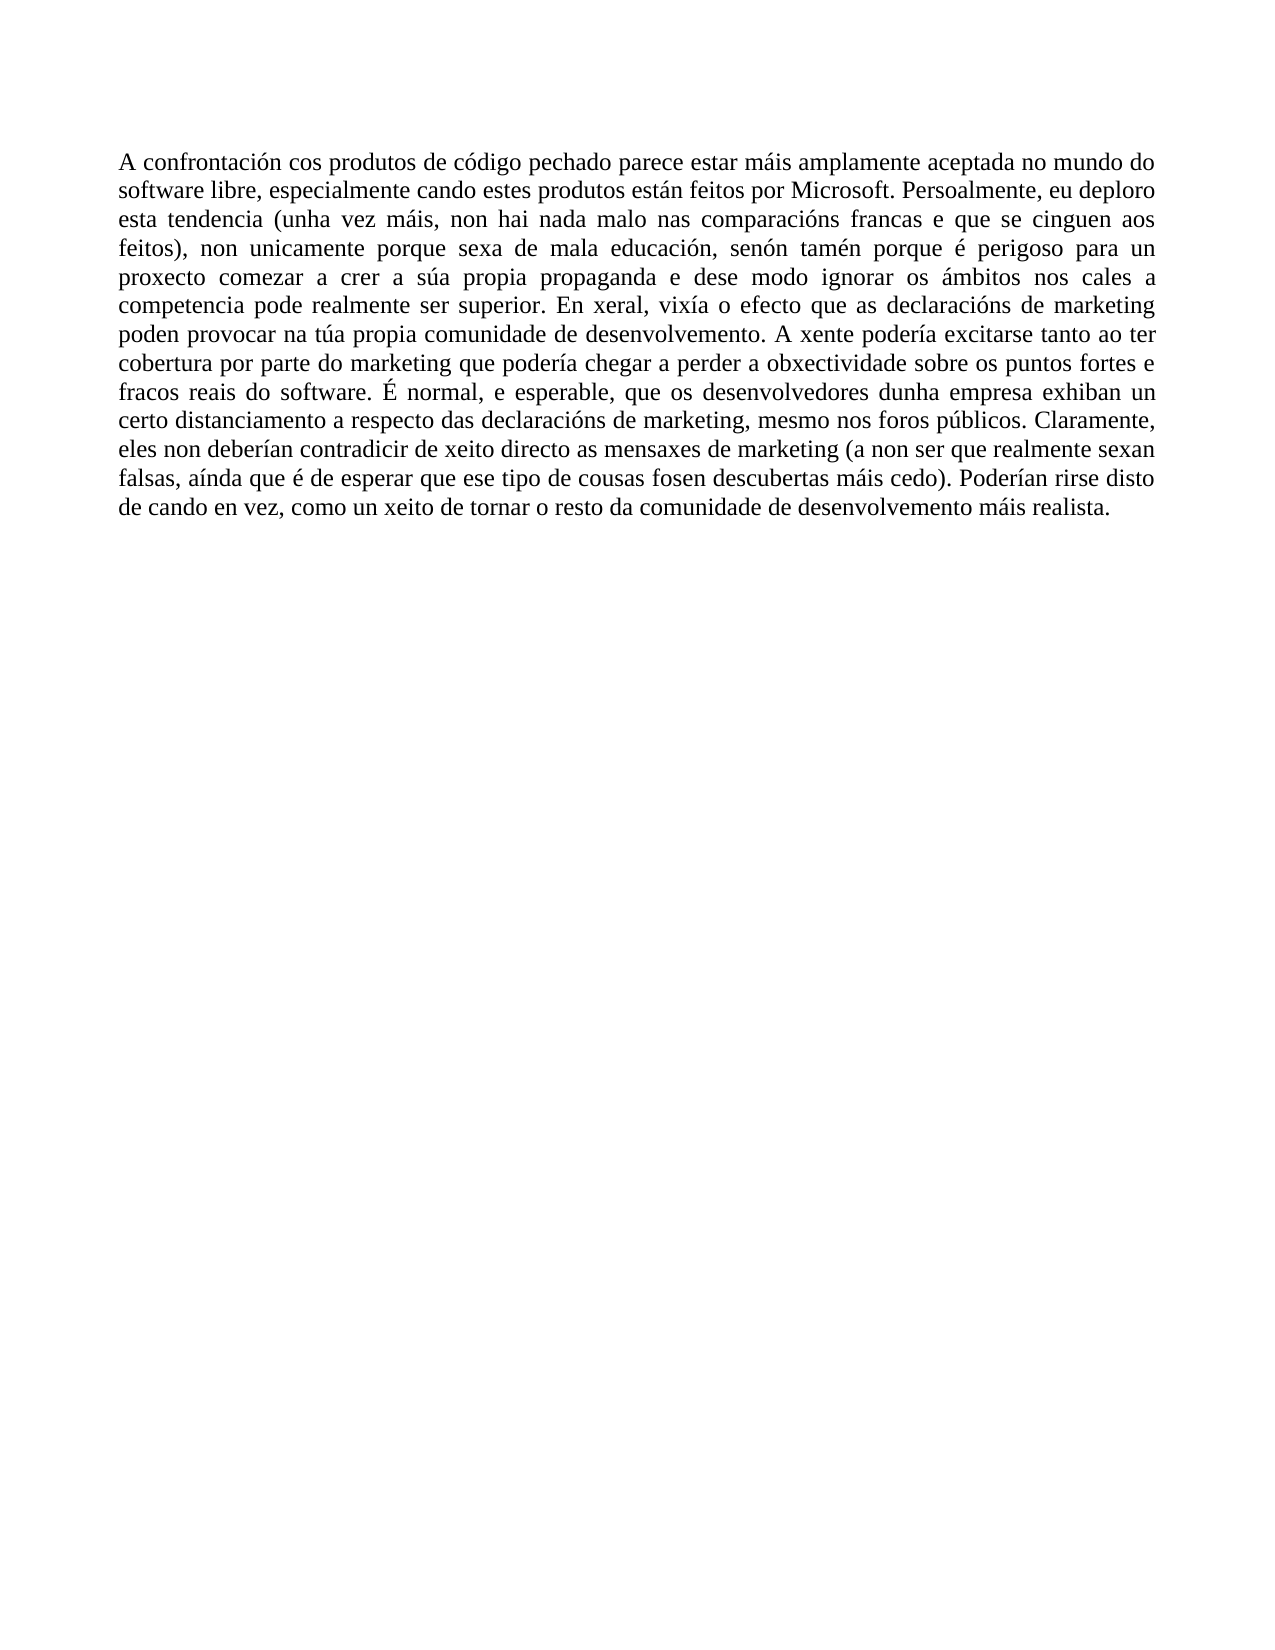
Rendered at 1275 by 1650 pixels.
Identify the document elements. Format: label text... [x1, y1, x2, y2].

text A confrontación cos produtos de código pechado parece estar máis amplamente aceptada no mundo do software libre, especialmente cando estes produtos están feitos por Microsoft. Persoalmente, eu deploro esta tendencia (unha vez máis, non hai nada malo nas comparacións francas e que se cinguen aos feitos), non unicamente porque sexa de mala educación, senón tamén porque é perigoso para un proxecto comezar a crer a súa propia propaganda e dese modo ignorar os ámbitos nos cales a competencia pode realmente ser superior. En xeral, vixía o efecto que as declaracións de marketing poden provocar na túa propia comunidade de desenvolvemento. A xente podería excitarse tanto ao ter cobertura por parte do marketing que podería chegar a perder a obxectividade sobre os puntos fortes e fracos reais do software. É normal, e esperable, que os desenvolvedores dunha empresa exhiban un certo distanciamento a respecto das declaracións de marketing, mesmo nos foros públicos. Claramente, eles non deberían contradicir de xeito directo as mensaxes de marketing (a non ser que realmente sexan falsas, aínda que é de esperar que ese tipo de cousas fosen descubertas máis cedo). Poderían rirse disto de cando en vez, como un xeito de tornar o resto da comunidade de desenvolvemento máis realista. [118, 147, 1157, 521]
